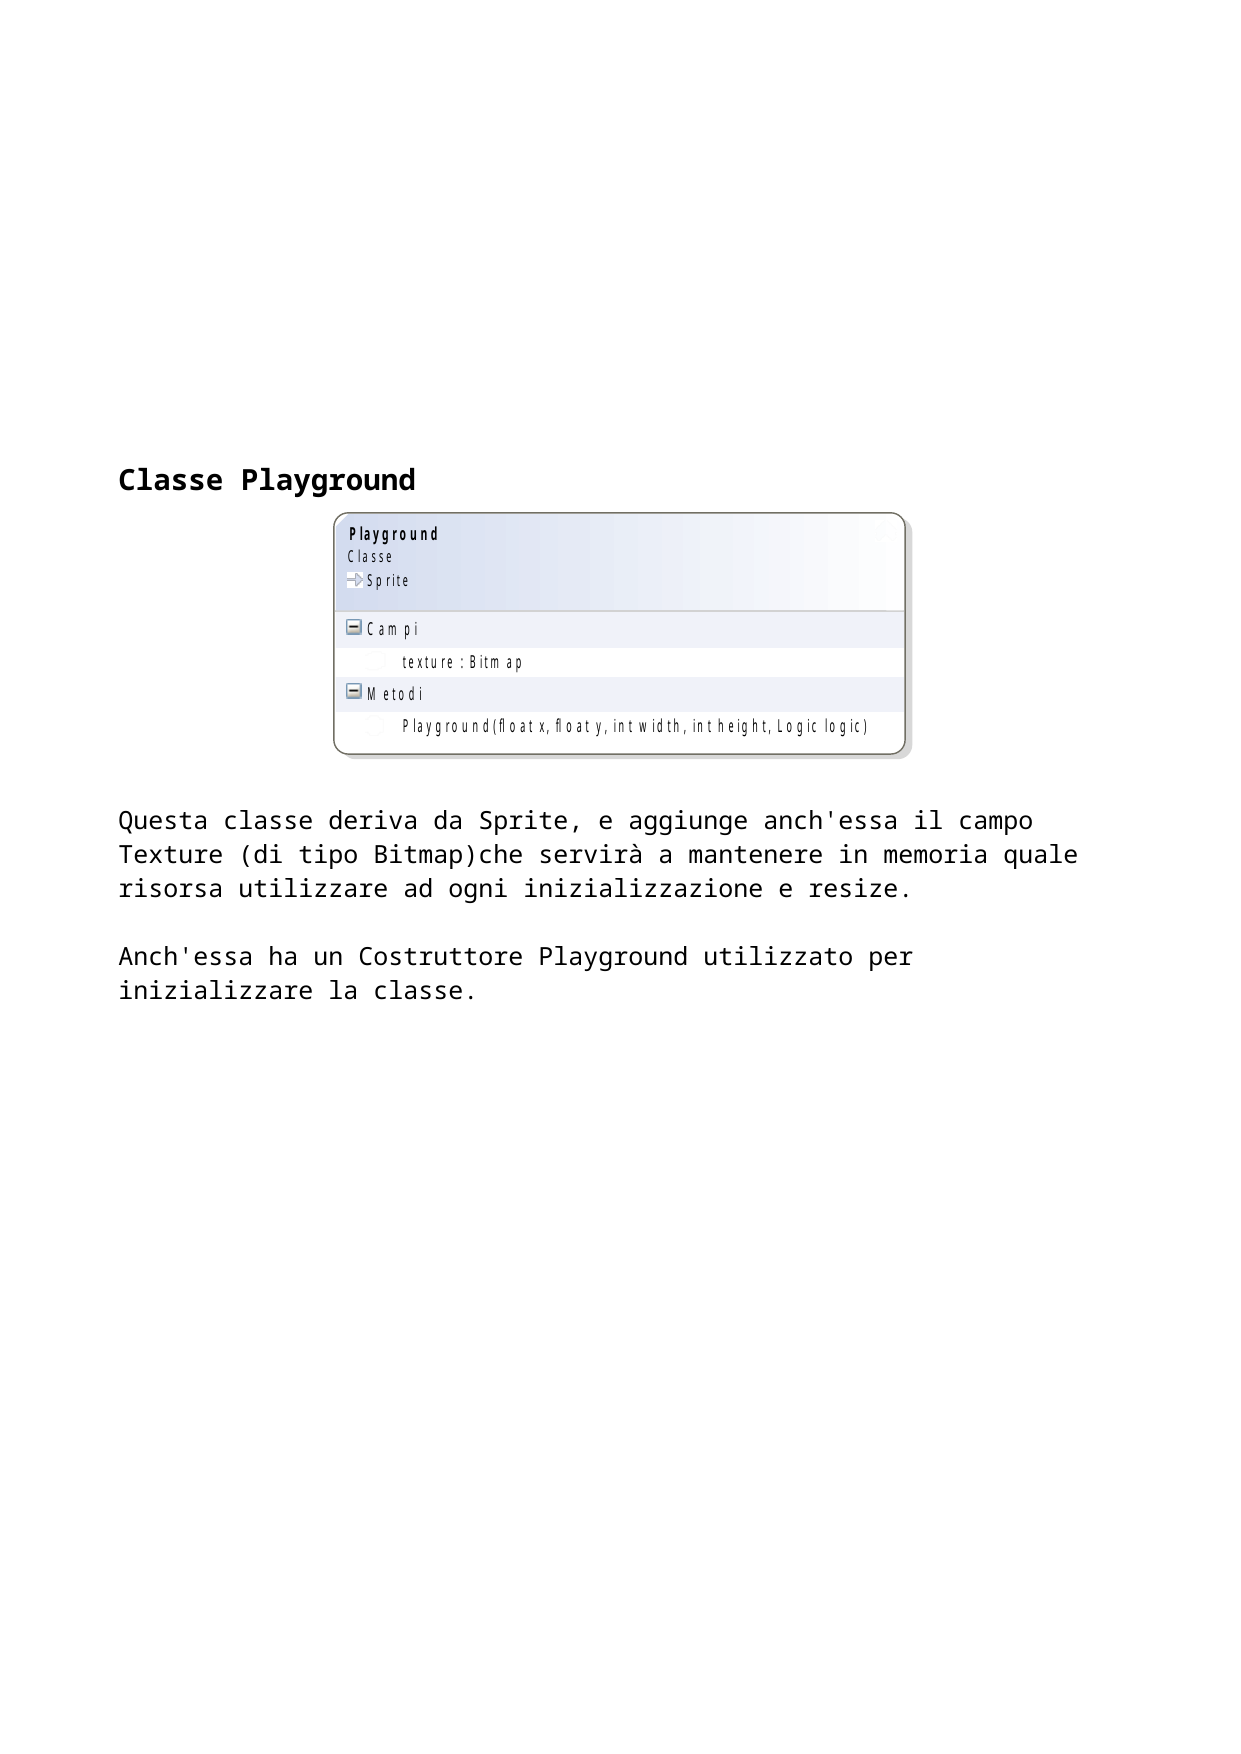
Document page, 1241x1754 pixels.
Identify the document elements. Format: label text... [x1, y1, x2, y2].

text Questa classe deriva da Sprite, e aggiunge anch'essa il campo Texture (di tipo Bitmap)che servirà a mantenere in memoria quale risorsa utilizzare ad ogni inizializzazione e resize. [118, 803, 1122, 905]
text Classe Playground [118, 459, 1122, 498]
text Anch'essa ha un Costruttore Playground utilizzato per inizializzare la classe. [118, 939, 1122, 1007]
